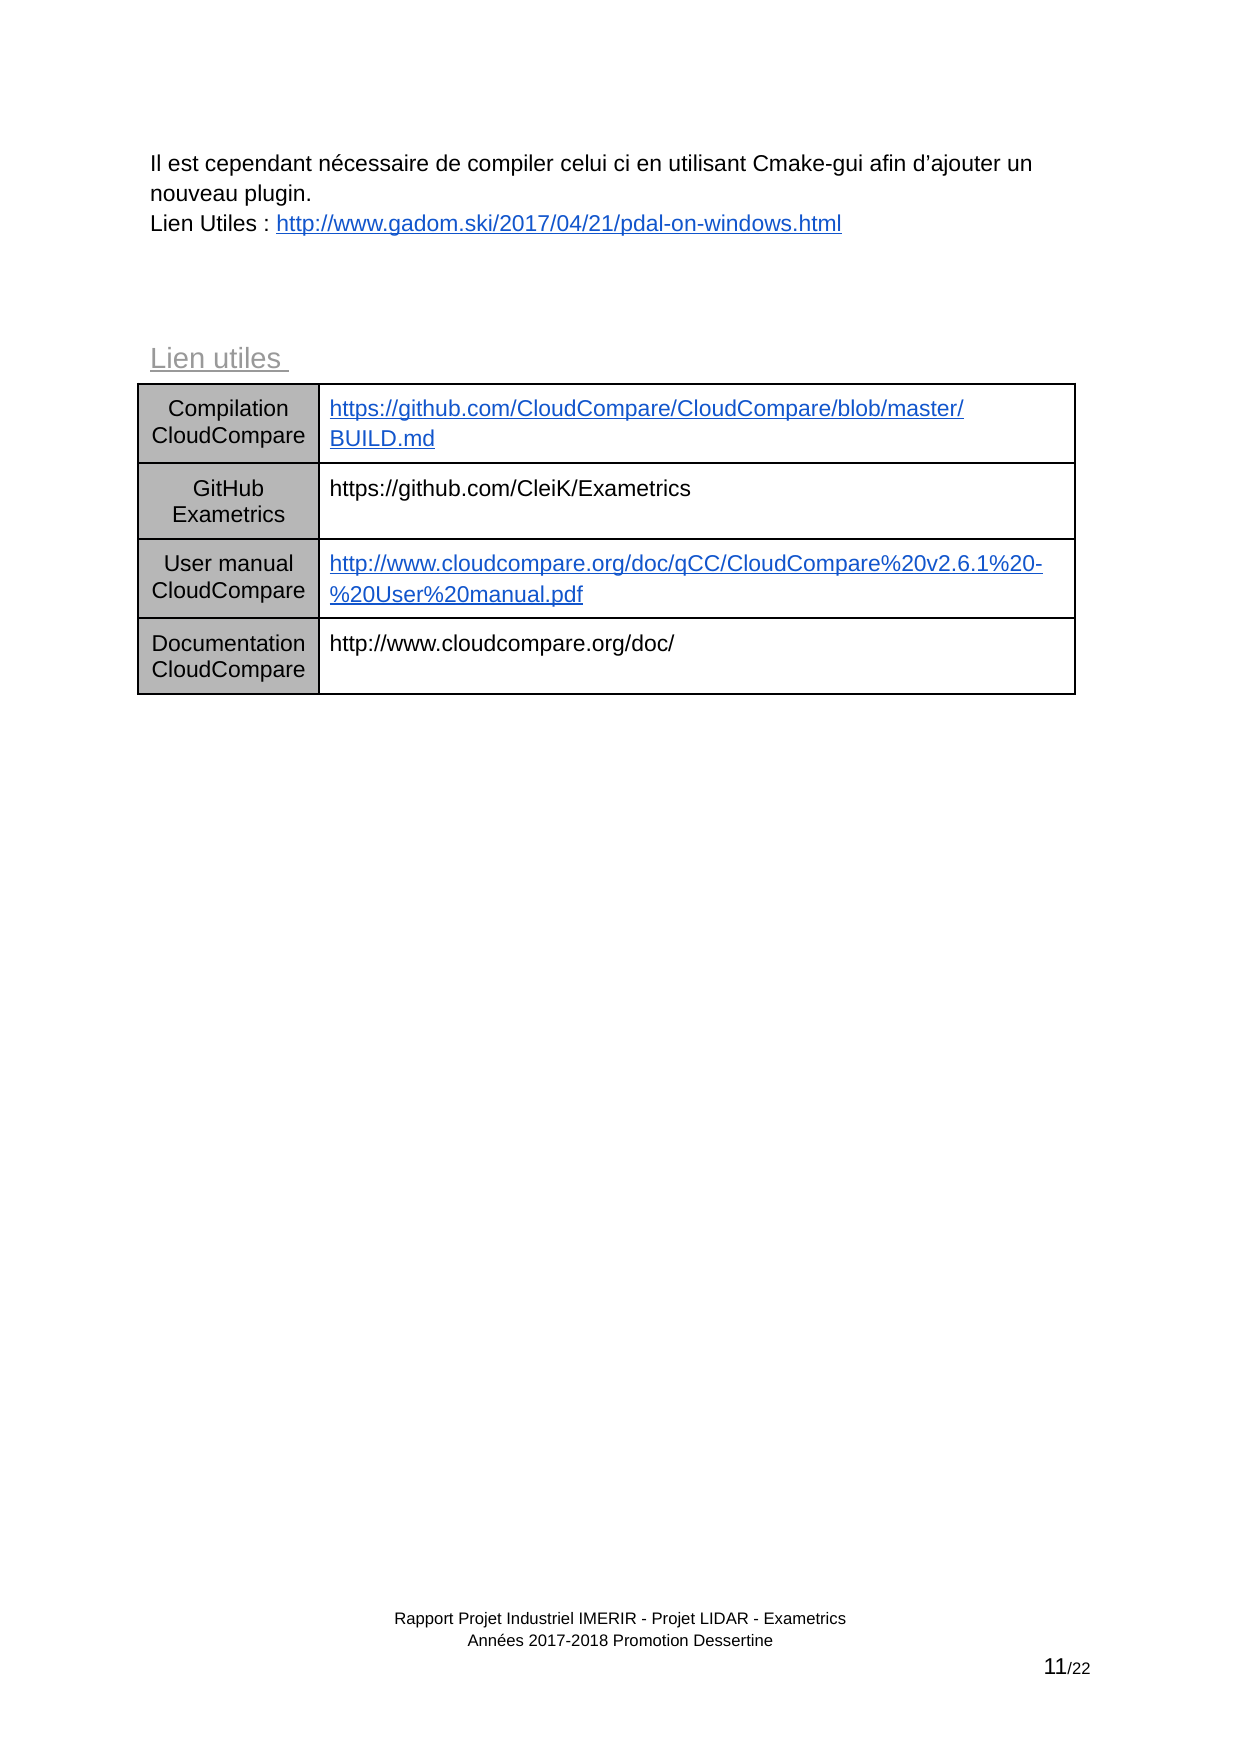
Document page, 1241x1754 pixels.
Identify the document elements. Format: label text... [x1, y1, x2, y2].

subtitle Lien utiles [150, 341, 1090, 374]
table_header https://github.com/CloudCompare/CloudCompare/blob/master/BUILD.md [320, 385, 1074, 462]
table_cell User manual CloudCompare [139, 540, 318, 617]
table_header Compilation CloudCompare [139, 385, 318, 462]
table_cell GitHub Exametrics [139, 464, 318, 538]
table_cell http://www.cloudcompare.org/doc/qCC/CloudCompare%20v2.6.1%20-%20User%20manual.pdf [320, 540, 1074, 617]
table_cell https://github.com/CleiK/Exametrics [320, 464, 1074, 538]
table_cell http://www.cloudcompare.org/doc/ [320, 619, 1074, 693]
table_cell Documentation CloudCompare [139, 619, 318, 693]
text Il est cependant nécessaire de compiler celui ci en utilisant Cmake-gui afin d’ajouter un nouveau plugin. [150, 150, 1090, 207]
text Lien Utiles : http://www.gadom.ski/2017/04/21/pdal-on-windows.html [150, 210, 1090, 237]
